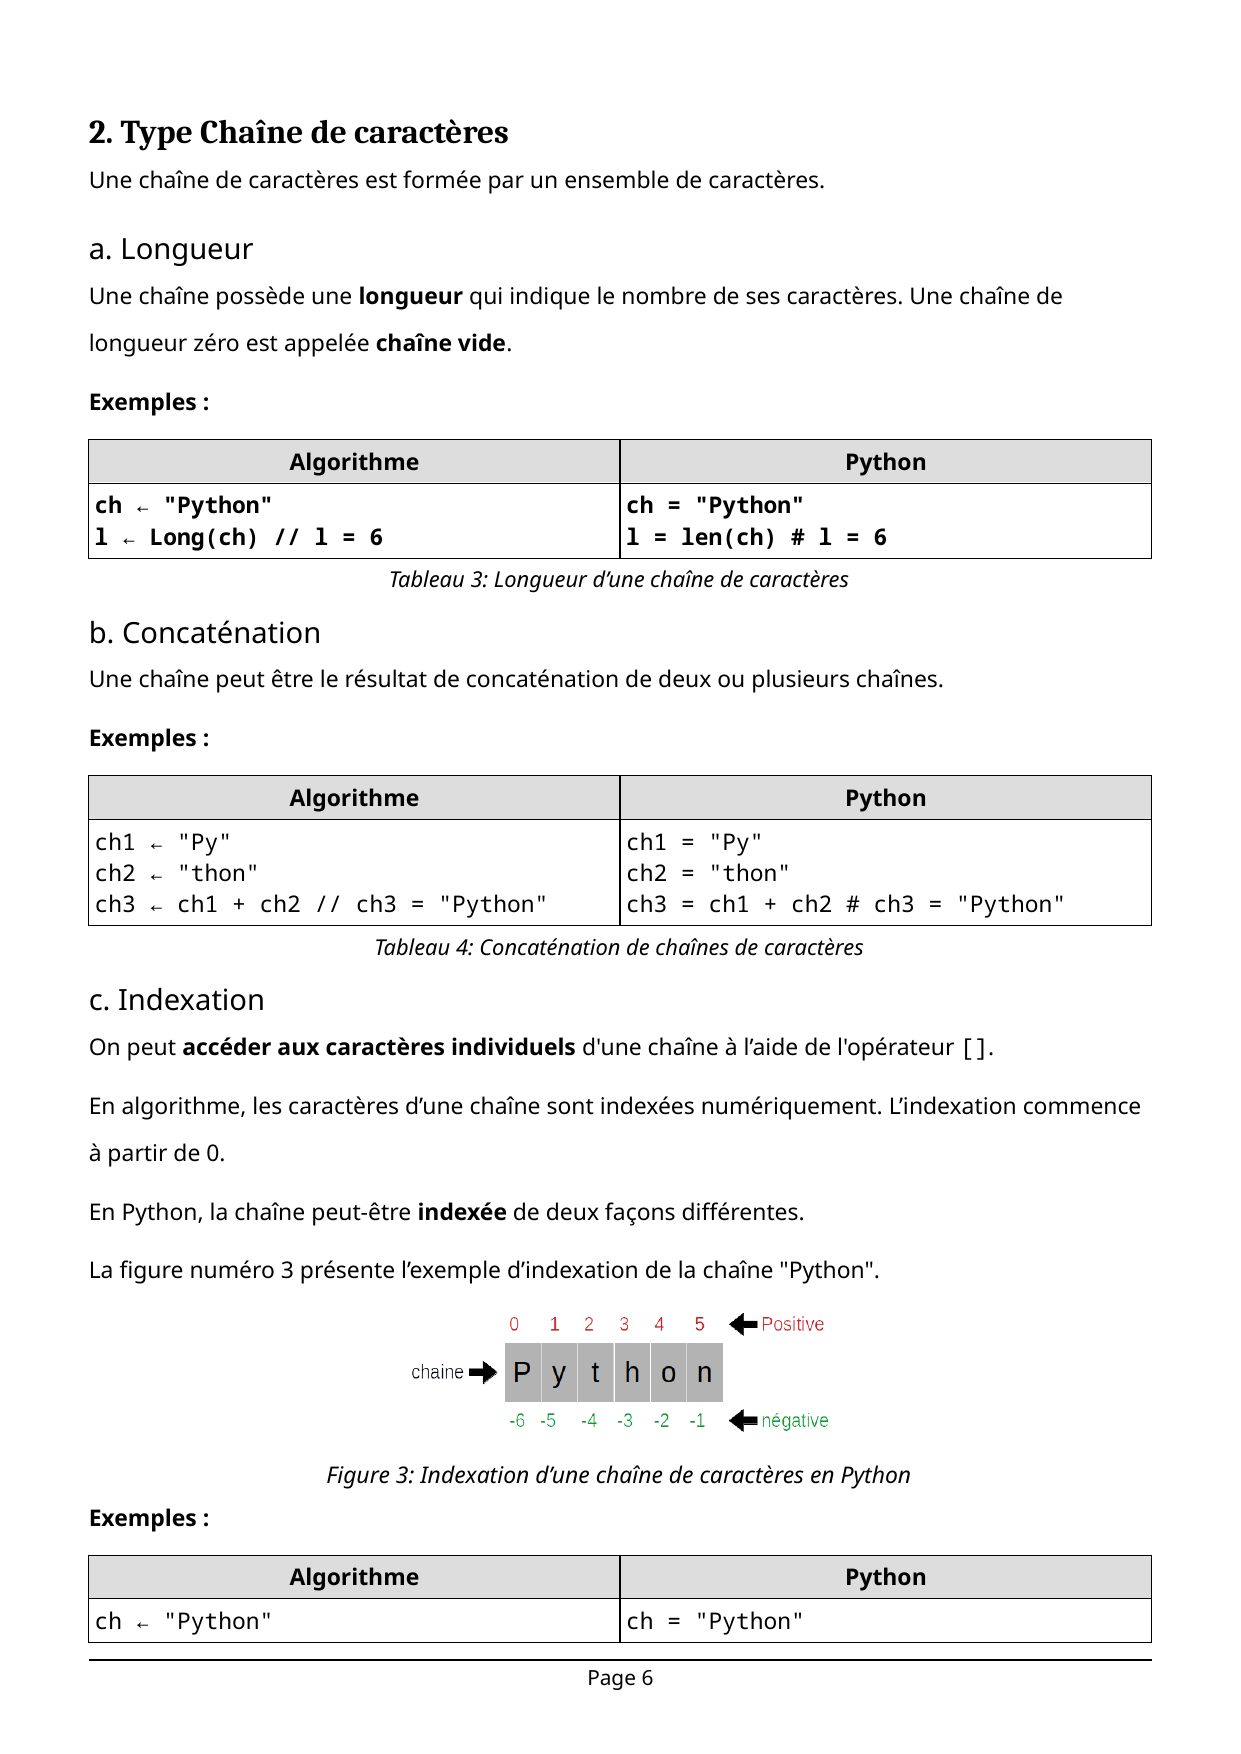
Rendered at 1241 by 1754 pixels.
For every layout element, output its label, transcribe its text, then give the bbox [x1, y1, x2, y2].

table_header Algorithme [89, 776, 619, 819]
subtitle a. Longueur [88, 229, 1152, 268]
table_header Python [621, 776, 1151, 819]
table_header Algorithme [89, 440, 619, 482]
table_cell ch ← "Python" [89, 1599, 619, 1642]
table_header Python [621, 1556, 1151, 1598]
subtitle 2. Type Chaîne de caractères [88, 114, 1152, 152]
text Une chaîne peut être le résultat de concaténation de deux ou plusieurs chaînes. [88, 663, 1152, 695]
table_cell ch = "Python" [621, 1599, 1151, 1642]
table_header Python [621, 440, 1151, 482]
text Tableau 4: Concaténation de chaînes de caractères [88, 932, 1152, 962]
text Exemples : [88, 722, 1152, 753]
text Exemples : [88, 1502, 1152, 1533]
text Figure 3: Indexation d’une chaîne de caractères en Python [88, 1459, 1152, 1490]
table_cell ch1 ← "Py" ch2 ← "thon" ch3 ← ch1 + ch2 // ch3 = "Python" [89, 820, 619, 925]
text En algorithme, les caractères d’une chaîne sont indexées numériquement. L’indexation commence à partir de 0. [88, 1090, 1152, 1168]
text On peut accéder aux caractères individuels d'une chaîne à l’aide de l'opérateur []. [88, 1031, 1152, 1062]
table_cell ch1 = "Py" ch2 = "thon" ch3 = ch1 + ch2 # ch3 = "Python" [621, 820, 1151, 925]
subtitle b. Concaténation [88, 612, 1152, 652]
text Tableau 3: Longueur d’une chaîne de caractères [88, 564, 1152, 594]
text Exemples : [88, 386, 1152, 417]
text En Python, la chaîne peut-être indexée de deux façons différentes. [88, 1196, 1152, 1227]
text La figure numéro 3 présente l’exemple d’indexation de la chaîne "Python". [88, 1254, 1152, 1286]
text Une chaîne de caractères est formée par un ensemble de caractères. [88, 164, 1152, 195]
table_cell ch = "Python" l = len(ch) # l = 6 [621, 484, 1151, 557]
table_cell ch ← "Python" l ← Long(ch) // l = 6 [89, 484, 619, 557]
table_header Algorithme [89, 1556, 619, 1598]
subtitle c. Indexation [88, 979, 1152, 1019]
text Une chaîne possède une longueur qui indique le nombre de ses caractères. Une chaîne de longueur zéro est appelée chaîne vide. [88, 280, 1152, 358]
picture [411, 1313, 829, 1432]
